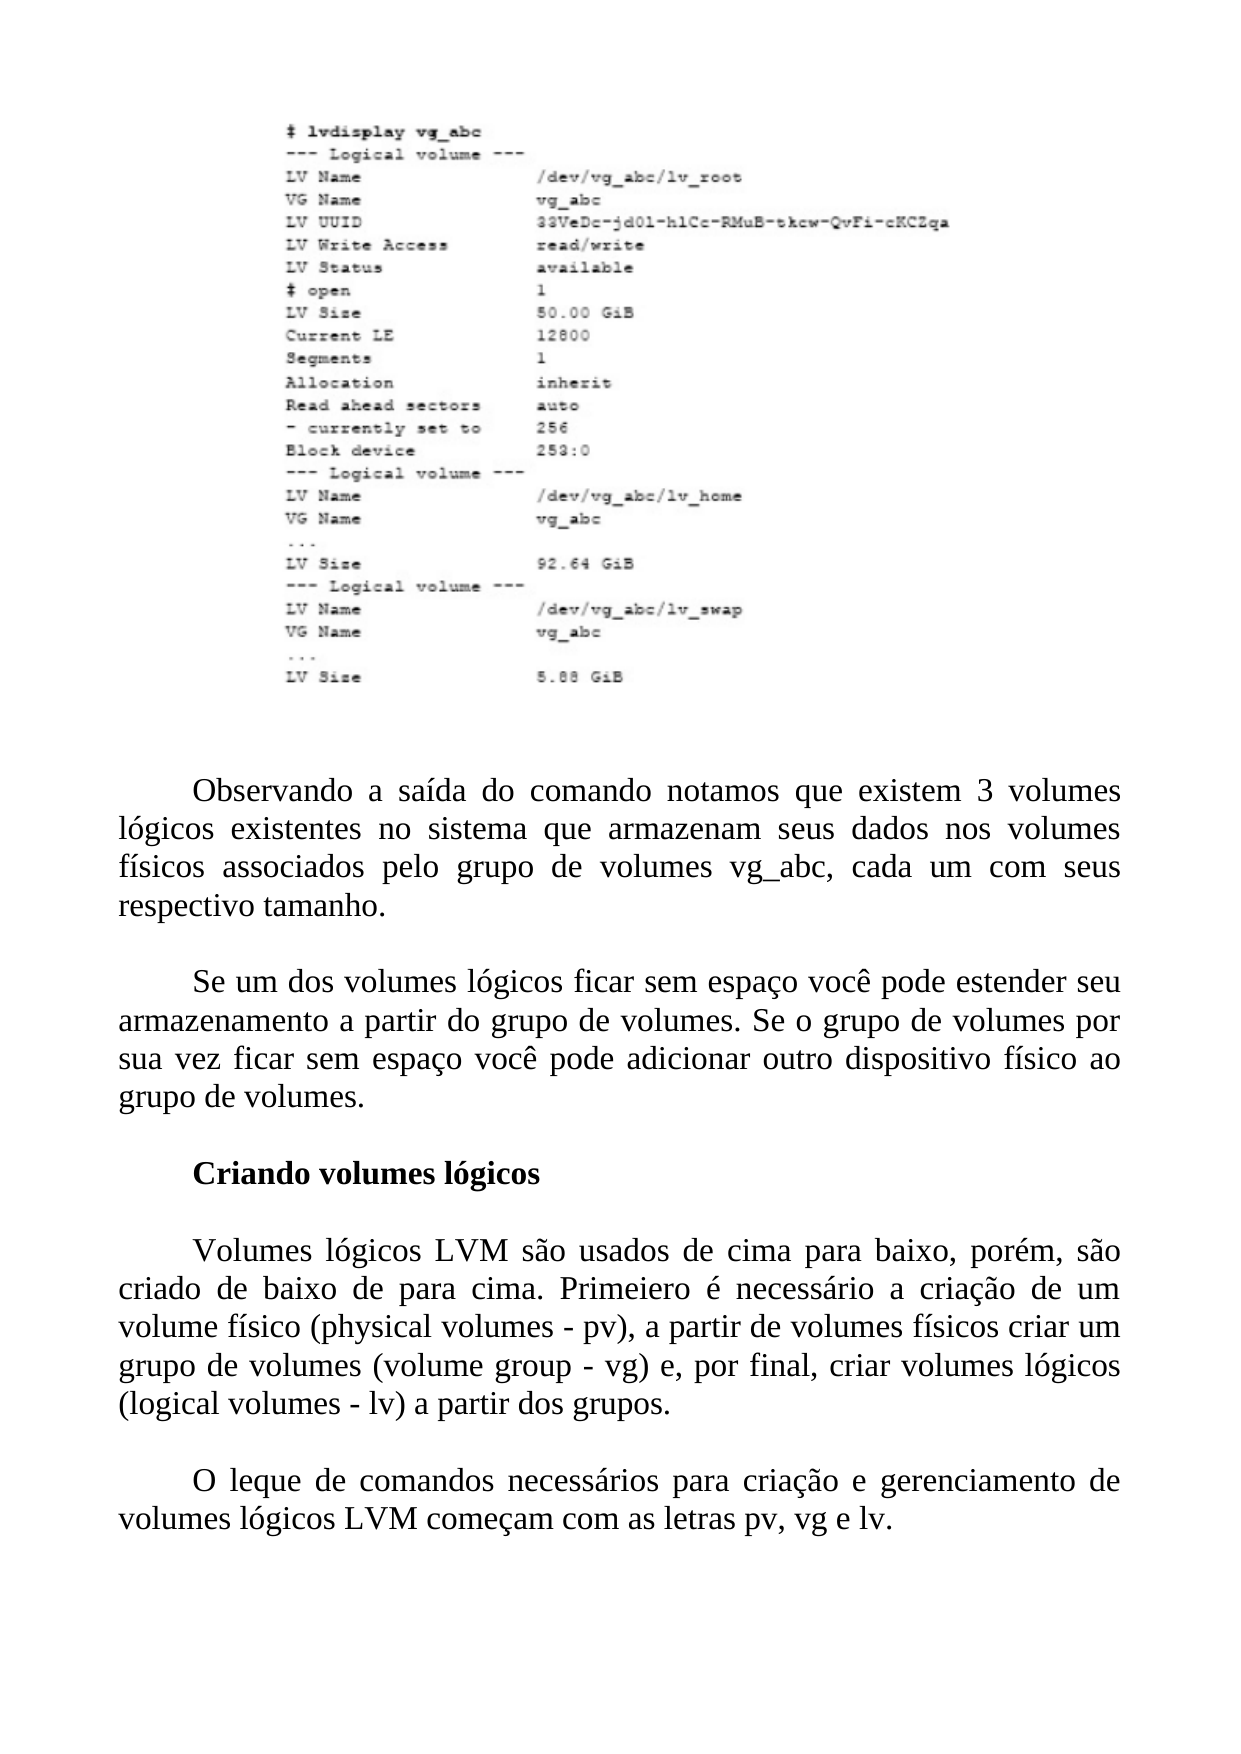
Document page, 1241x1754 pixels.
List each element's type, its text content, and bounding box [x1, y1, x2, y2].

text Observando a saída do comando notamos que existem 3 volumes lógicos existentes no sistema que armazenam seus dados nos volumes físicos associados pelo grupo de volumes vg_abc, cada um com seus respectivo tamanho. [118, 770, 1122, 923]
text Criando volumes lógicos [118, 1153, 1122, 1191]
text O leque de comandos necessários para criação e gerenciamento de volumes lógicos LVM começam com as letras pv, vg e lv. [118, 1460, 1122, 1536]
picture [277, 118, 964, 695]
text Volumes lógicos LVM são usados de cima para baixo, porém, são criado de baixo de para cima. Primeiero é necessário a criação de um volume físico (physical volumes - pv), a partir de volumes físicos criar um grupo de volumes (volume group - vg) e, por final, criar volumes lógicos (logical volumes - lv) a partir dos grupos. [118, 1230, 1122, 1421]
text Se um dos volumes lógicos ficar sem espaço você pode estender seu armazenamento a partir do grupo de volumes. Se o grupo de volumes por sua vez ficar sem espaço você pode adicionar outro dispositivo físico ao grupo de volumes. [118, 961, 1122, 1115]
